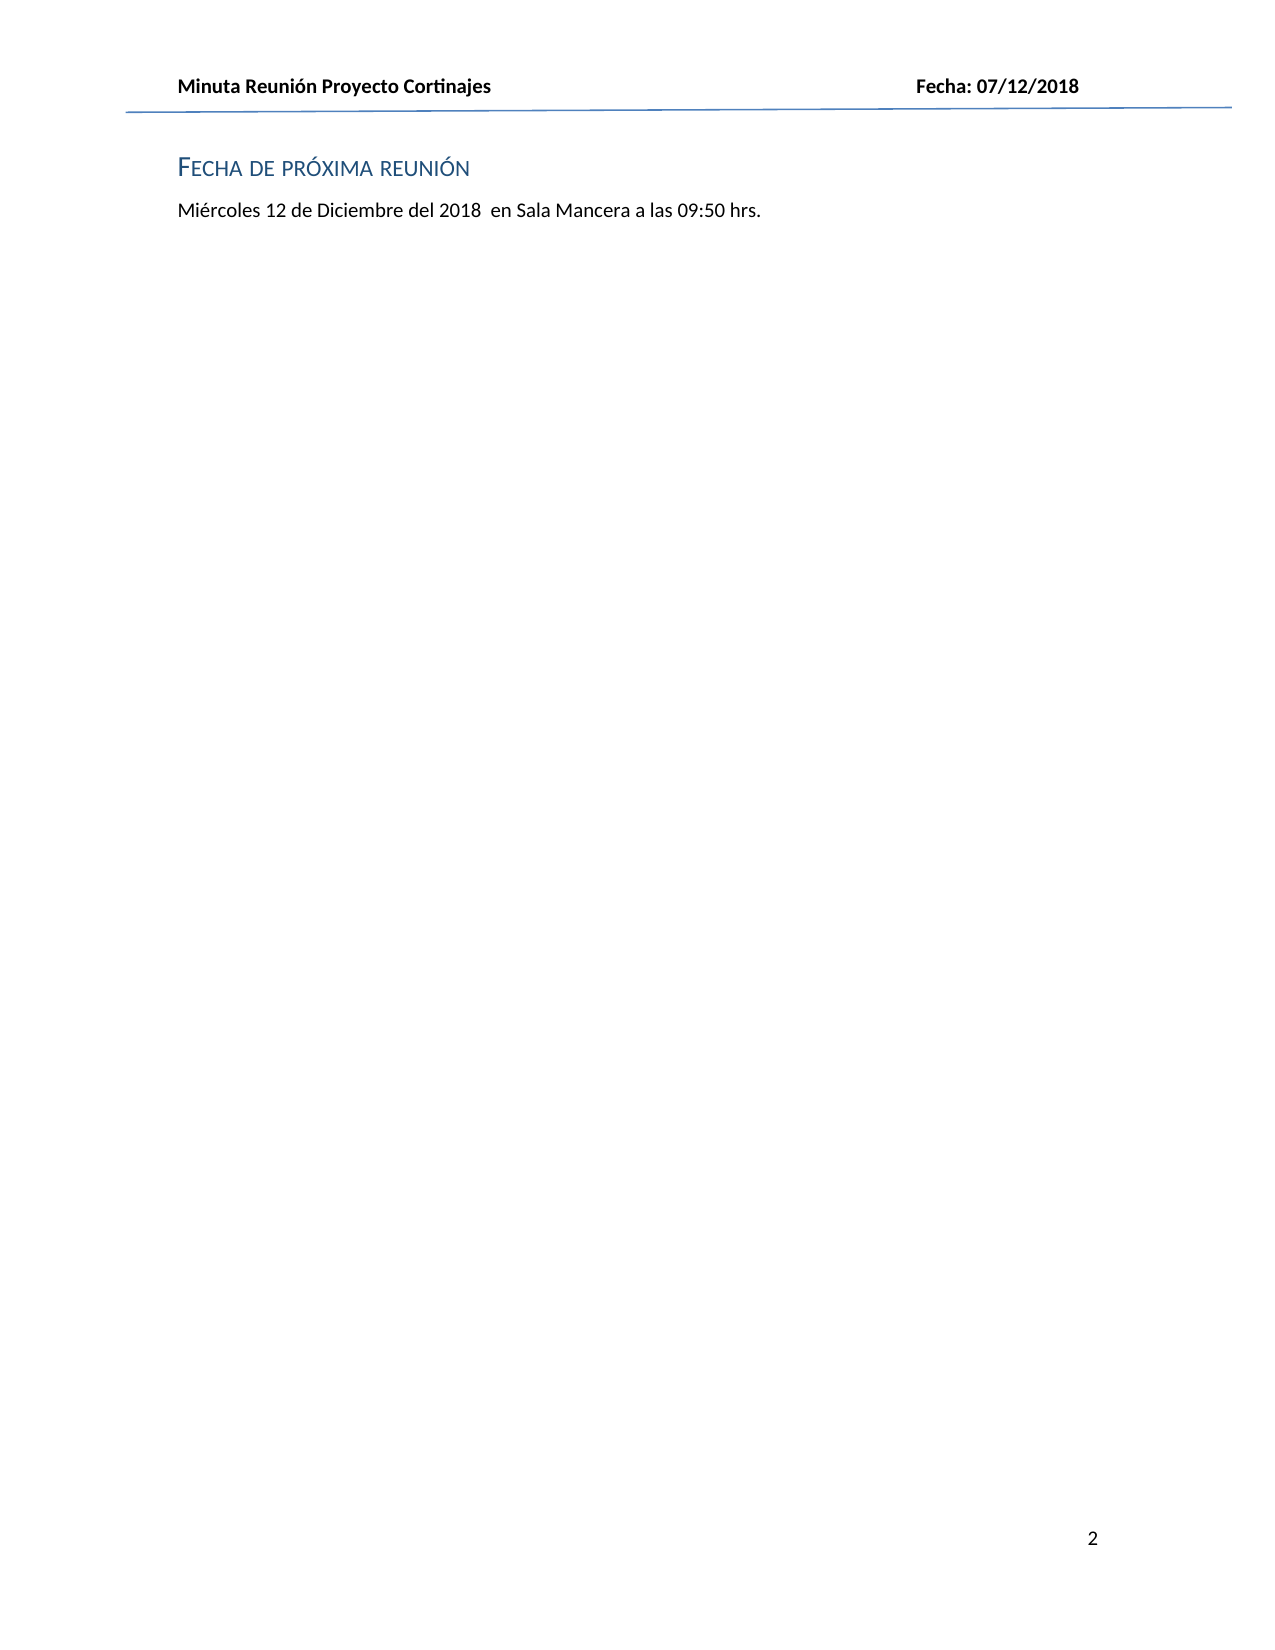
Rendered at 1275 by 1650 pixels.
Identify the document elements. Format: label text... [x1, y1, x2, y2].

subtitle Fecha de próxima reunión [177, 148, 1098, 183]
text Miércoles 12 de Diciembre del 2018 en Sala Mancera a las 09:50 hrs. [177, 197, 1098, 222]
